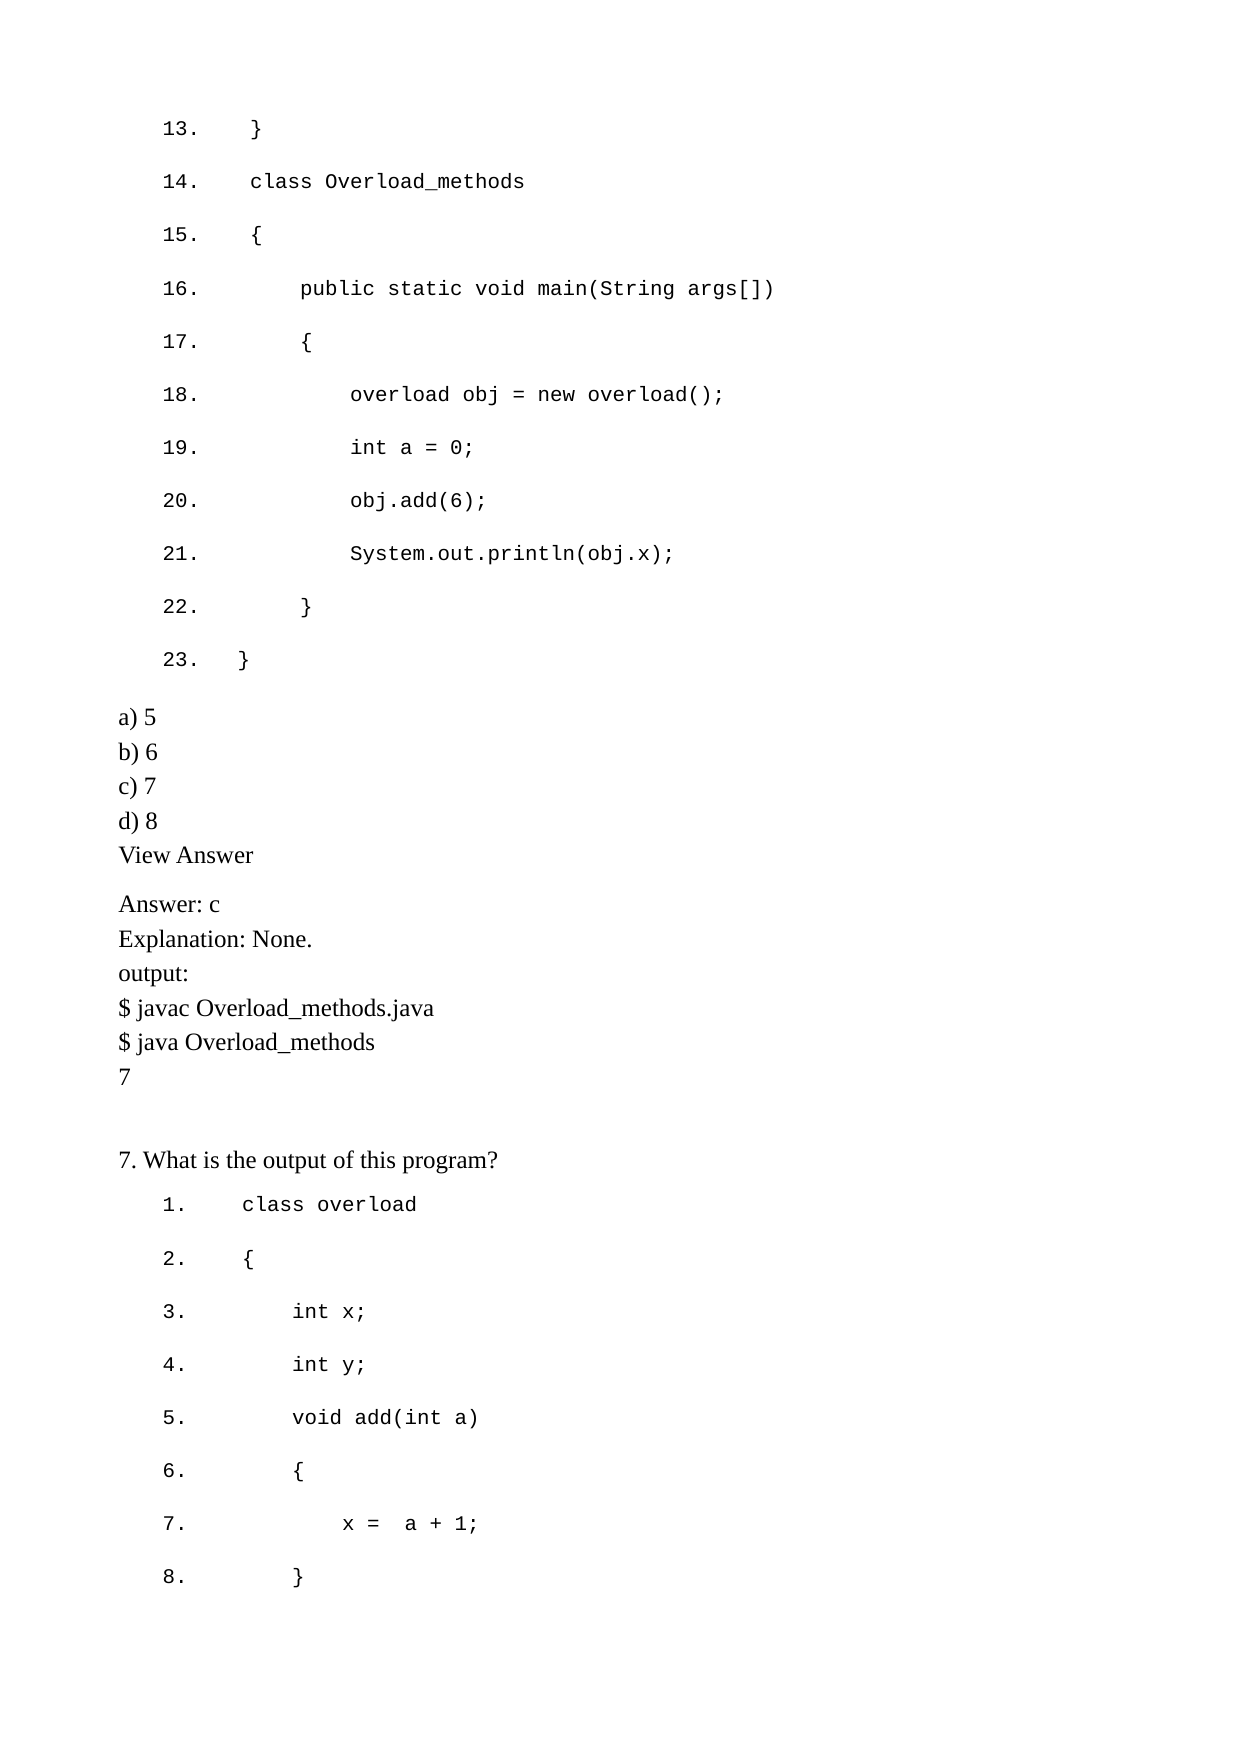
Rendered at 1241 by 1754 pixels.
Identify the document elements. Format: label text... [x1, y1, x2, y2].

text Answer: c Explanation: None. output: $ javac Overload_methods.java $ java Overload_methods 7 [118, 889, 1122, 1125]
list x = a + 1; [162, 1513, 1122, 1537]
list } [162, 118, 1122, 142]
list int y; [162, 1354, 1122, 1377]
list class overload [162, 1194, 1122, 1218]
text 7. What is the output of this program? [118, 1145, 1122, 1174]
list System.out.println(obj.x); [162, 543, 1122, 567]
list { [162, 331, 1122, 354]
list obj.add(6); [162, 490, 1122, 514]
list } [162, 596, 1122, 620]
list } [162, 649, 1122, 673]
list public static void main(String args[]) [162, 277, 1122, 301]
list class Overload_methods [162, 171, 1122, 195]
list void add(int a) [162, 1407, 1122, 1431]
list int a = 0; [162, 437, 1122, 461]
list { [162, 1248, 1122, 1271]
text a) 5 b) 6 c) 7 d) 8 View Answer [118, 702, 1122, 869]
list int x; [162, 1301, 1122, 1324]
list overload obj = new overload(); [162, 384, 1122, 407]
list { [162, 1460, 1122, 1484]
list } [162, 1566, 1122, 1590]
list { [162, 224, 1122, 248]
